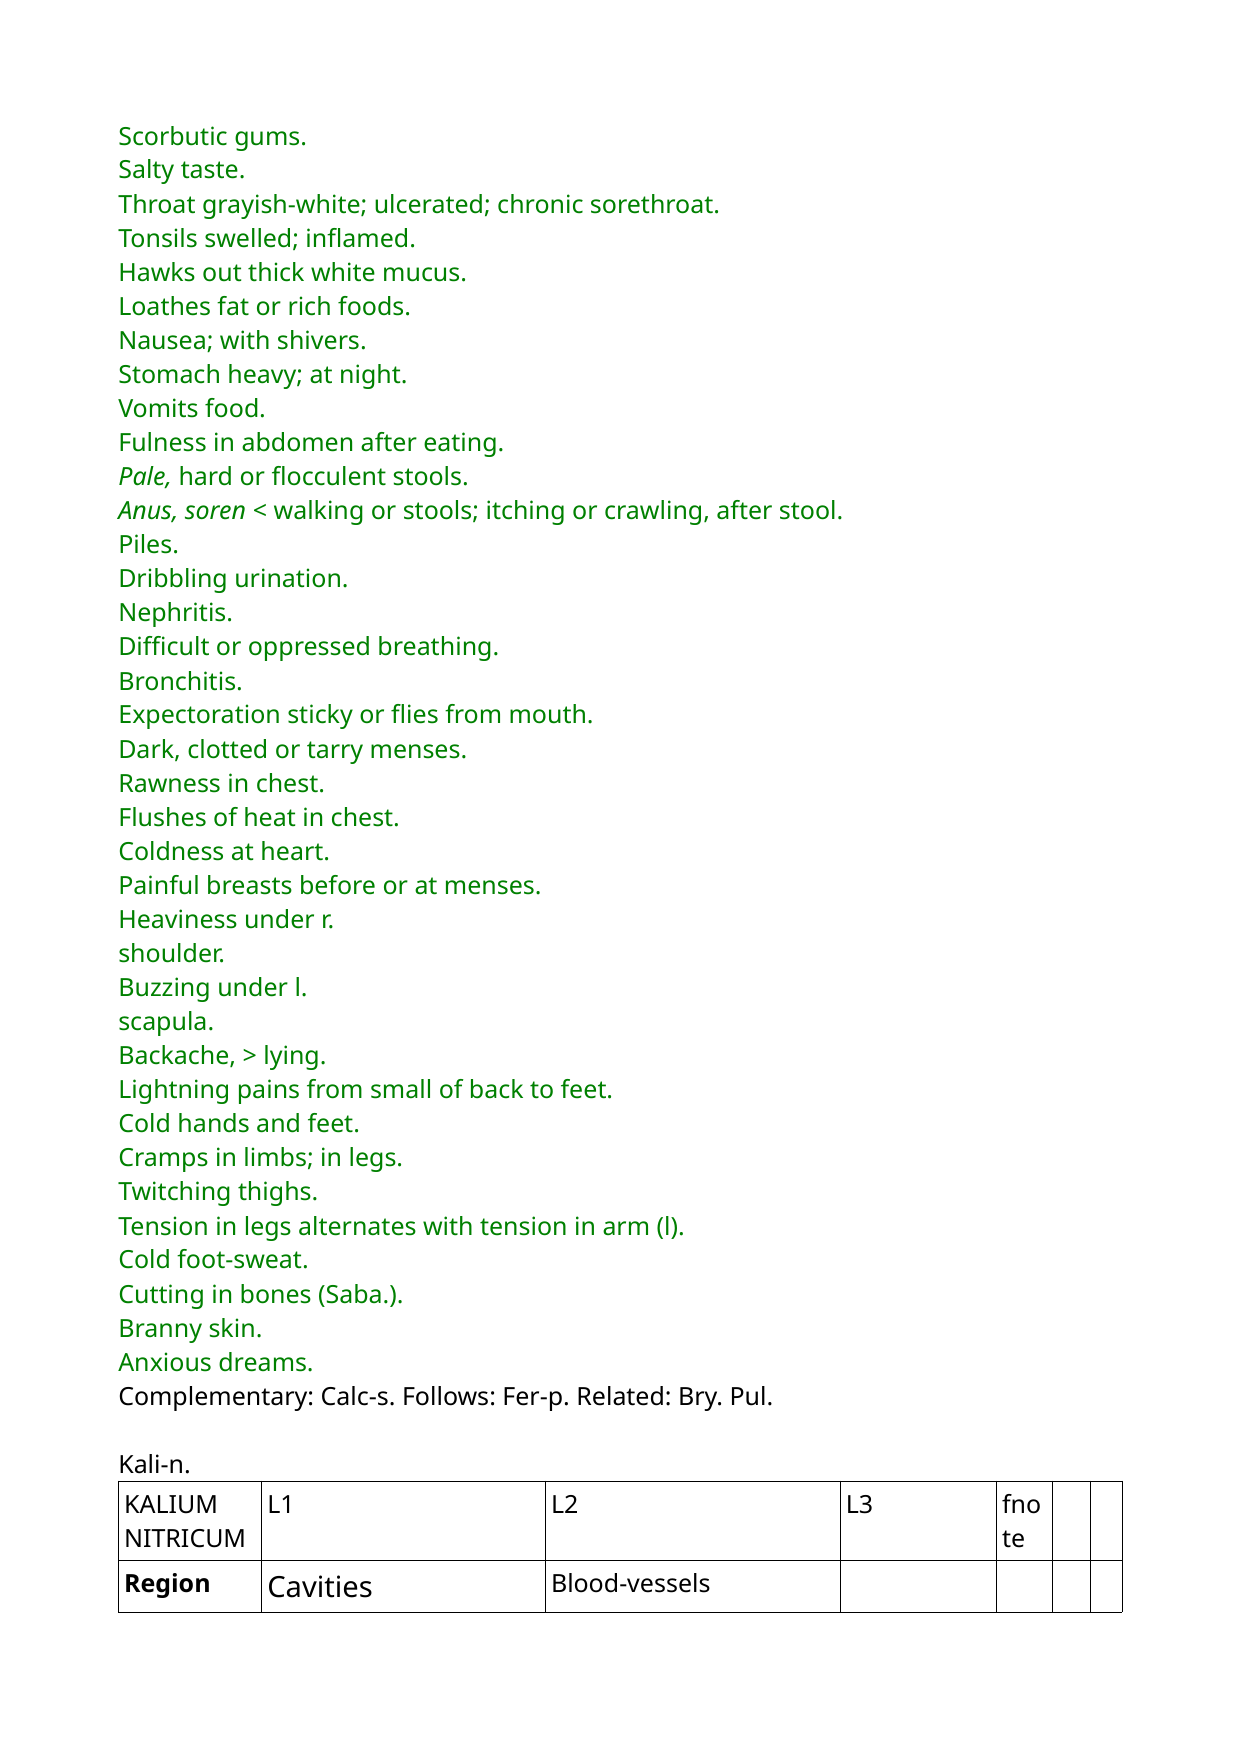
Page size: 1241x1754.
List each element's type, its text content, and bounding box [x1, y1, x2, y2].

table_cell [1091, 1561, 1122, 1612]
text Loathes fat or rich foods. [118, 288, 1122, 322]
text Complementary: Calc-s. Follows: Fer-p. Related: Bry. Pul. [118, 1378, 1122, 1412]
text Scorbutic gums. [118, 118, 1122, 152]
table_header L2 [546, 1482, 840, 1560]
text Tension in legs alternates with tension in arm (l). [118, 1208, 1122, 1242]
text Vomits food. [118, 391, 1122, 425]
text Stomach heavy; at night. [118, 357, 1122, 391]
table_header fnote [997, 1482, 1052, 1560]
text Throat grayish-white; ulcerated; chronic sorethroat. [118, 186, 1122, 220]
text Heaviness under r. [118, 902, 1122, 936]
text Cramps in limbs; in legs. [118, 1140, 1122, 1174]
text Dark, clotted or tarry menses. [118, 731, 1122, 765]
text Cold hands and feet. [118, 1106, 1122, 1140]
table_header [1053, 1482, 1090, 1560]
text Expectoration sticky or flies from mouth. [118, 697, 1122, 731]
table_header L3 [841, 1482, 996, 1560]
table_cell [997, 1561, 1052, 1612]
table_cell [1053, 1561, 1090, 1612]
table_header L1 [262, 1482, 545, 1560]
text Lightning pains from small of back to feet. [118, 1072, 1122, 1106]
text Cold foot-sweat. [118, 1242, 1122, 1276]
text Dribbling urination. [118, 561, 1122, 595]
text Piles. [118, 527, 1122, 561]
text Tonsils swelled; inflamed. [118, 220, 1122, 254]
table_cell Region [119, 1561, 261, 1612]
text Fulness in abdomen after eating. [118, 425, 1122, 459]
table_cell [841, 1561, 996, 1612]
text Backache, > lying. [118, 1038, 1122, 1072]
text Hawks out thick white mucus. [118, 254, 1122, 288]
text Nephritis. [118, 595, 1122, 629]
table_header [1091, 1482, 1122, 1560]
text Buzzing under l. [118, 970, 1122, 1004]
text Cutting in bones (Saba.). [118, 1276, 1122, 1310]
text Painful breasts before or at menses. [118, 867, 1122, 902]
text Bronchitis. [118, 663, 1122, 697]
text shoulder. [118, 936, 1122, 970]
text Branny skin. [118, 1310, 1122, 1344]
text Nausea; with shivers. [118, 322, 1122, 357]
text scapula. [118, 1004, 1122, 1038]
text Salty taste. [118, 152, 1122, 186]
text Twitching thighs. [118, 1174, 1122, 1208]
text Flushes of heat in chest. [118, 799, 1122, 833]
table_cell Blood-vessels [546, 1561, 840, 1612]
text Anxious dreams. [118, 1344, 1122, 1378]
table_cell Cavities [262, 1561, 545, 1612]
table_header KALIUM NITRICUM [119, 1482, 261, 1560]
text Anus, soren < walking or stools; itching or crawling, after stool. [118, 493, 1122, 527]
text Rawness in chest. [118, 765, 1122, 799]
text Kali-n. [118, 1447, 1122, 1481]
text Difficult or oppressed breathing. [118, 629, 1122, 663]
text Pale, hard or flocculent stools. [118, 459, 1122, 493]
text Coldness at heart. [118, 833, 1122, 867]
